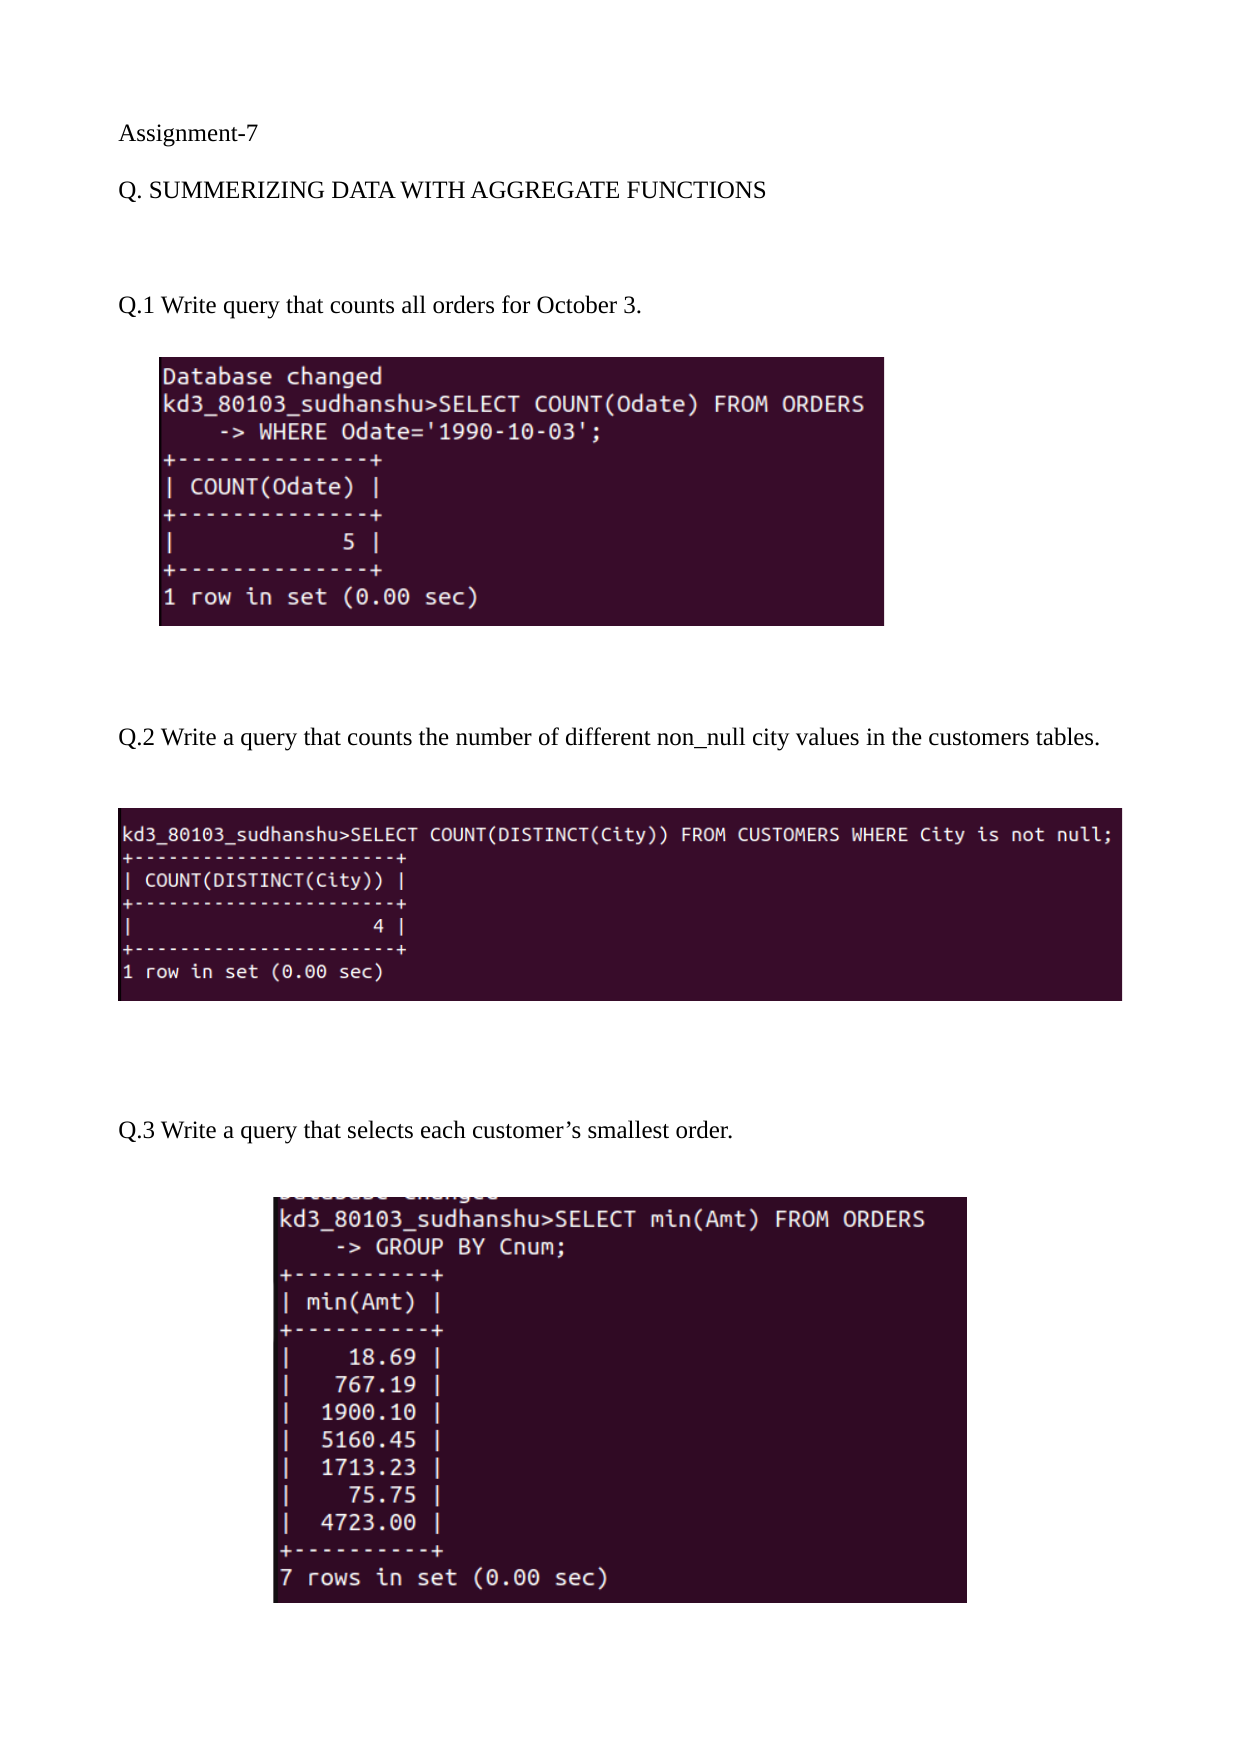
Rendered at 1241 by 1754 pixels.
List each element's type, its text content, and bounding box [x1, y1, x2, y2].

text Q. SUMMERIZING DATA WITH AGGREGATE FUNCTIONS [118, 176, 1122, 204]
text Q.3 Write a query that selects each customer’s smallest order. [118, 1116, 1122, 1144]
picture [273, 1197, 967, 1603]
text Assignment-7 [118, 118, 1122, 147]
picture [118, 808, 1123, 1001]
text Q.1 Write query that counts all orders for October 3. [118, 291, 1122, 319]
picture [159, 357, 885, 626]
text Q.2 Write a query that counts the number of different non_null city values in the customers tables. [118, 722, 1122, 751]
